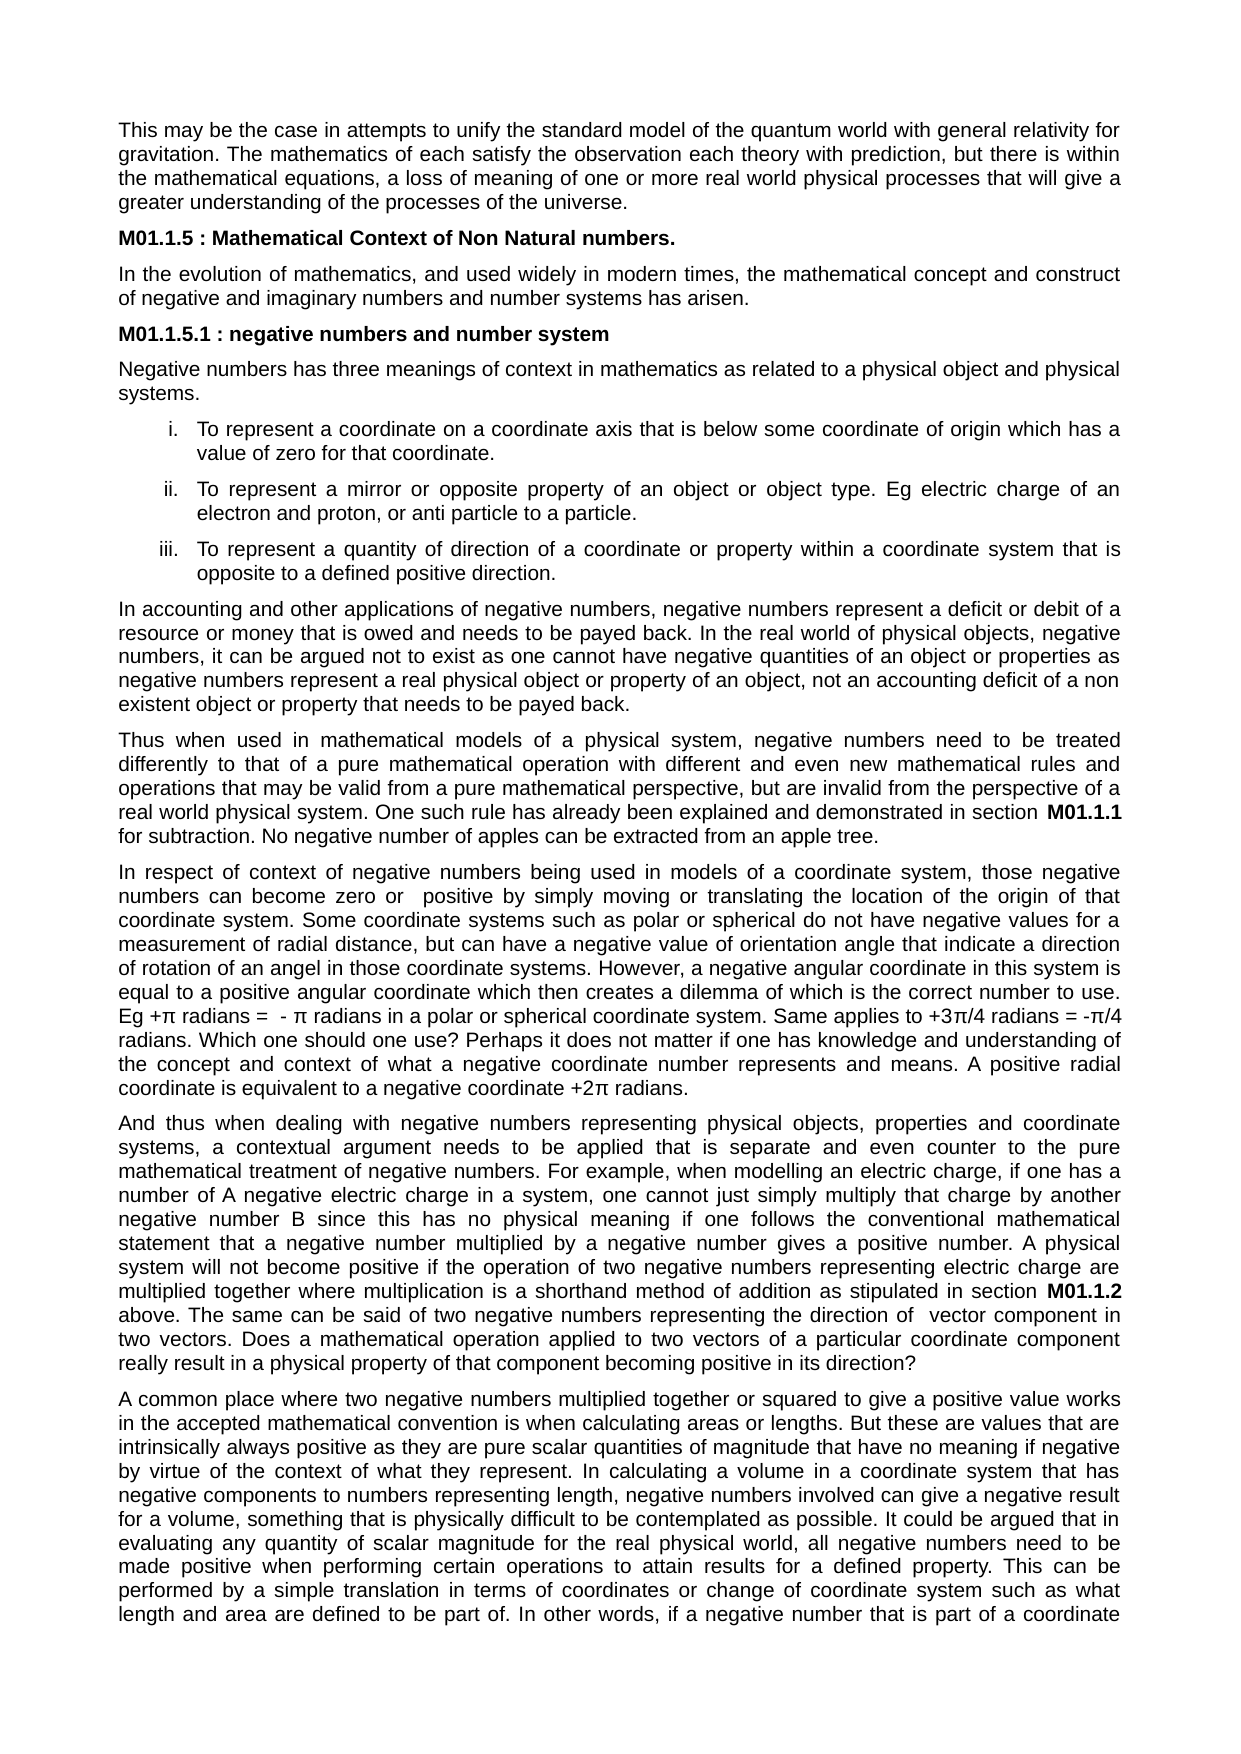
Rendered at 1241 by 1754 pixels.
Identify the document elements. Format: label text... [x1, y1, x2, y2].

text In accounting and other applications of negative numbers, negative numbers represent a deficit or debit of a resource or money that is owed and needs to be payed back. In the real world of physical objects, negative numbers, it can be argued not to exist as one cannot have negative quantities of an object or properties as negative numbers represent a real physical object or property of an object, not an accounting deficit of a non existent object or property that needs to be payed back. [118, 596, 1122, 716]
text A common place where two negative numbers multiplied together or squared to give a positive value works in the accepted mathematical convention is when calculating areas or lengths. But these are values that are intrinsically always positive as they are pure scalar quantities of magnitude that have no meaning if negative by virtue of the context of what they represent. In calculating a volume in a coordinate system that has negative components to numbers representing length, negative numbers involved can give a negative result for a volume, something that is physically difficult to be contemplated as possible. It could be argued that in evaluating any quantity of scalar magnitude for the real physical world, all negative numbers need to be made positive when performing certain operations to attain results for a defined property. This can be performed by a simple translation in terms of coordinates or change of coordinate system such as what length and area are defined to be part of. In other words, if a negative number that is part of a coordinate [118, 1387, 1122, 1626]
text In the evolution of mathematics, and used widely in modern times, the mathematical concept and construct of negative and imaginary numbers and number systems has arisen. [118, 262, 1122, 309]
text And thus when dealing with negative numbers representing physical objects, properties and coordinate systems, a contextual argument needs to be applied that is separate and even counter to the pure mathematical treatment of negative numbers. For example, when modelling an electric charge, if one has a number of A negative electric charge in a system, one cannot just simply multiply that charge by another negative number B since this has no physical meaning if one follows the conventional mathematical statement that a negative number multiplied by a negative number gives a positive number. A physical system will not become positive if the operation of two negative numbers representing electric charge are multiplied together where multiplication is a shorthand method of addition as stipulated in section M01.1.2 above. The same can be said of two negative numbers representing the direction of vector component in two vectors. Does a mathematical operation applied to two vectors of a particular coordinate component really result in a physical property of that component becoming positive in its direction? [118, 1111, 1122, 1375]
text This may be the case in attempts to unify the standard model of the quantum world with general relativity for gravitation. The mathematics of each satisfy the observation each theory with prediction, but there is within the mathematical equations, a loss of meaning of one or more real world physical processes that will give a greater understanding of the processes of the universe. [118, 118, 1122, 214]
list To represent a quantity of direction of a coordinate or property within a coordinate system that is opposite to a defined positive direction. [178, 537, 1122, 584]
list To represent a mirror or opposite property of an object or object type. Eg electric charge of an electron and proton, or anti particle to a particle. [178, 477, 1122, 525]
text M01.1.5.1 : negative numbers and number system [118, 321, 1122, 345]
list To represent a coordinate on a coordinate axis that is below some coordinate of origin which has a value of zero for that coordinate. [178, 417, 1122, 465]
text Negative numbers has three meanings of context in mathematics as related to a physical object and physical systems. [118, 357, 1122, 405]
text M01.1.5 : Mathematical Context of Non Natural numbers. [118, 226, 1122, 250]
text Thus when used in mathematical models of a physical system, negative numbers need to be treated differently to that of a pure mathematical operation with different and even new mathematical rules and operations that may be valid from a pure mathematical perspective, but are invalid from the perspective of a real world physical system. One such rule has already been explained and demonstrated in section M01.1.1 for subtraction. No negative number of apples can be extracted from an apple tree. [118, 728, 1122, 848]
text In respect of context of negative numbers being used in models of a coordinate system, those negative numbers can become zero or positive by simply moving or translating the location of the origin of that coordinate system. Some coordinate systems such as polar or spherical do not have negative values for a measurement of radial distance, but can have a negative value of orientation angle that indicate a direction of rotation of an angel in those coordinate systems. However, a negative angular coordinate in this system is equal to a positive angular coordinate which then creates a dilemma of which is the correct number to use. Eg +π radians = - π radians in a polar or spherical coordinate system. Same applies to +3π/4 radians = -π/4 radians. Which one should one use? Perhaps it does not matter if one has knowledge and understanding of the concept and context of what a negative coordinate number represents and means. A positive radial coordinate is equivalent to a negative coordinate +2π radians. [118, 860, 1122, 1099]
